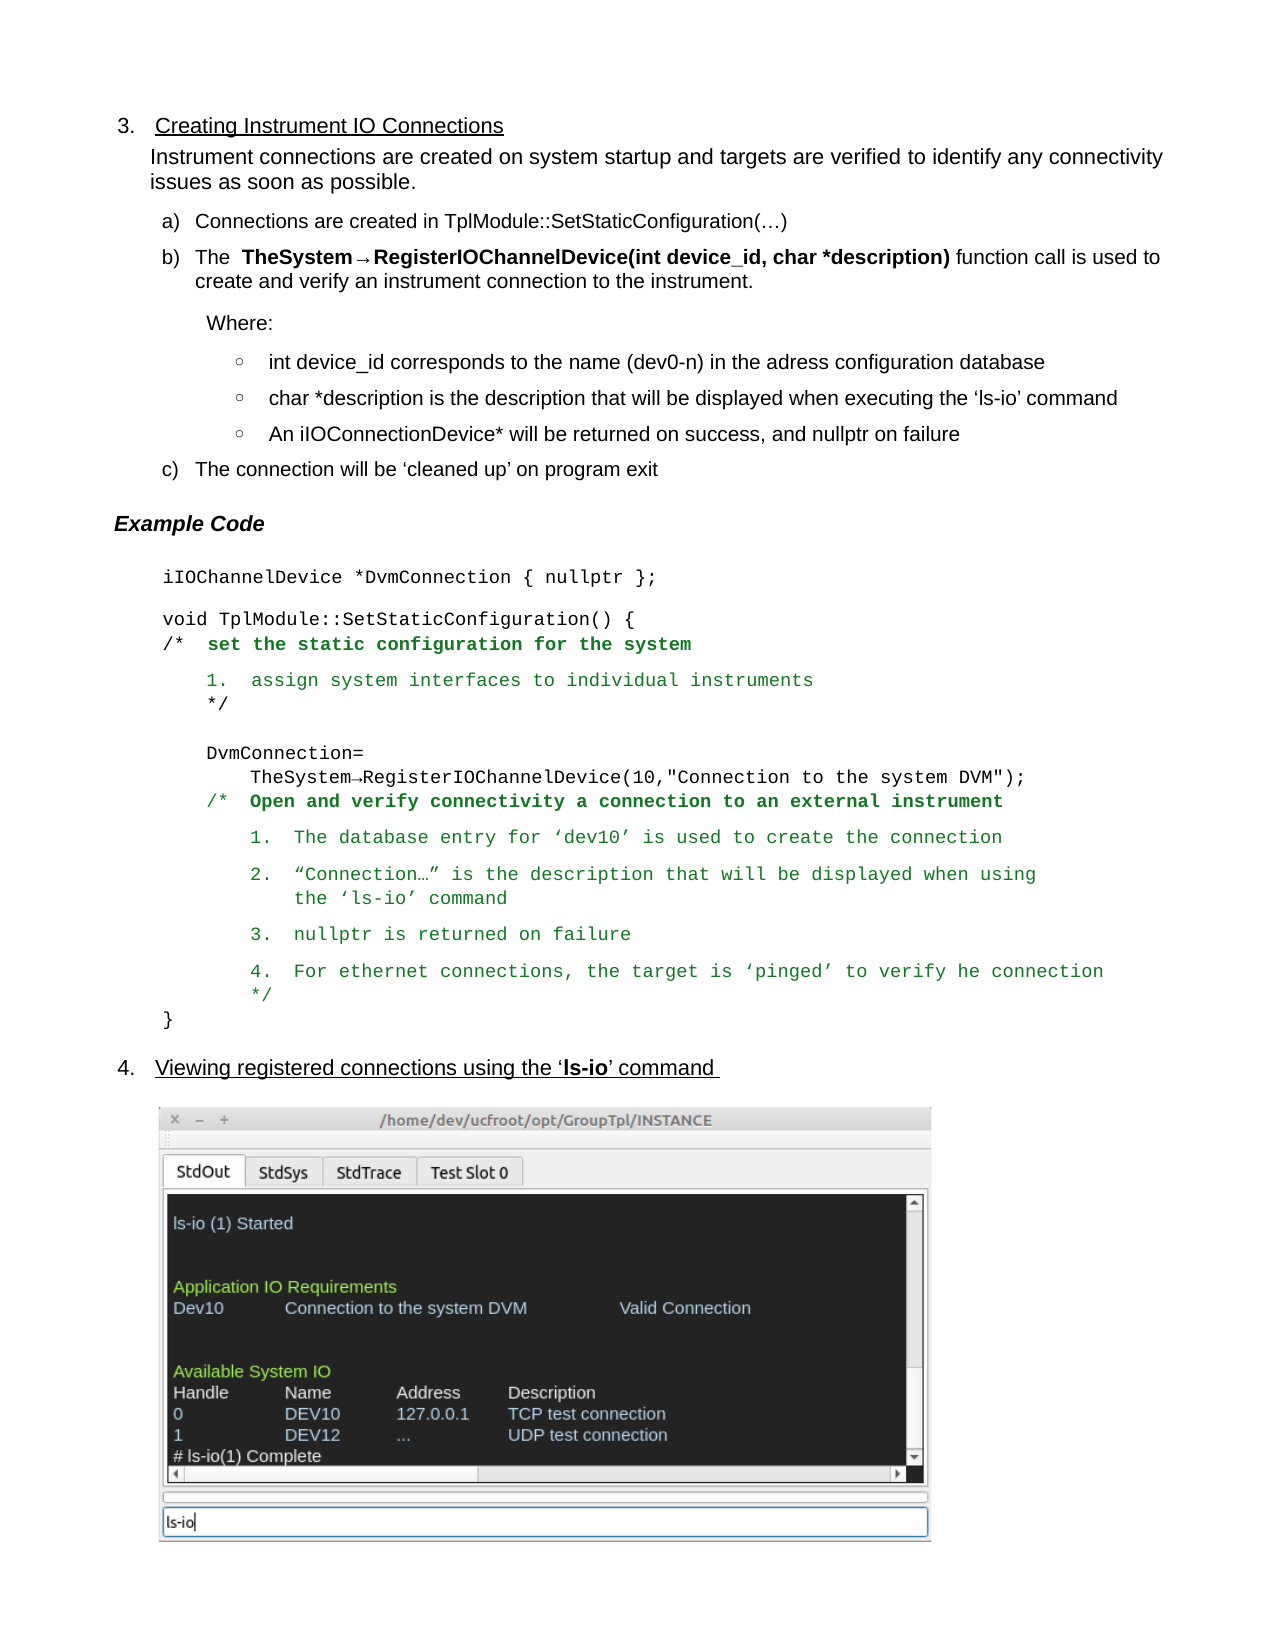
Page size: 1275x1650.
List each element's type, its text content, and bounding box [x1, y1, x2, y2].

text 1. assign system interfaces to individual instruments [206, 671, 1200, 692]
text Instrument connections are created on system startup and targets are verified to identify any connectivity issues as soon as possible. [150, 144, 1200, 194]
text void TplModule::SetStaticConfiguration() { [162, 610, 1200, 631]
text */ [250, 986, 1200, 1007]
text */ [206, 695, 1200, 716]
text 2. “Connection…” is the description that will be displayed when using [250, 864, 1200, 886]
subtitle An iIOConnectionDevice* will be returned on success, and nullptr on failure [231, 422, 1200, 446]
text 1. The database entry for ‘dev10’ is used to create the connection [250, 828, 1200, 849]
subtitle The TheSystem→RegisterIOChannelDevice(int device_id, char *description) function call is used to create and verify an instrument connection to the instrument. [156, 245, 1200, 293]
list char *description is the description that will be displayed when executing the ‘ls-io’ command [231, 386, 1200, 409]
text } [162, 1010, 1200, 1031]
subtitle Viewing registered connections using the ‘ls-io’ command [111, 1055, 1200, 1080]
text the ‘ls-io’ command [294, 889, 1200, 910]
subtitle The connection will be ‘cleaned up’ on program exit [156, 457, 1200, 481]
text 4. For ethernet connections, the target is ‘pinged’ to verify he connection [250, 961, 1200, 983]
text /* Open and verify connectivity a connection to an external instrument [206, 792, 1200, 813]
text Example Code [114, 511, 1200, 536]
text iIOChannelDevice *DvmConnection { nullptr }; [162, 567, 1200, 589]
text /* set the static configuration for the system [162, 634, 1200, 656]
picture [158, 1107, 932, 1542]
subtitle int device_id corresponds to the name (dev0-n) in the adress configuration database [231, 349, 1200, 373]
text DvmConnection= [206, 743, 1200, 765]
text Where: [206, 311, 1200, 334]
subtitle Connections are created in TplModule::SetStaticConfiguration(…) [156, 209, 1200, 233]
text TheSystem→RegisterIOChannelDevice(10,"Connection to the system DVM"); [250, 768, 1200, 789]
text 3. nullptr is returned on failure [250, 925, 1200, 946]
subtitle Creating Instrument IO Connections [111, 112, 1200, 138]
